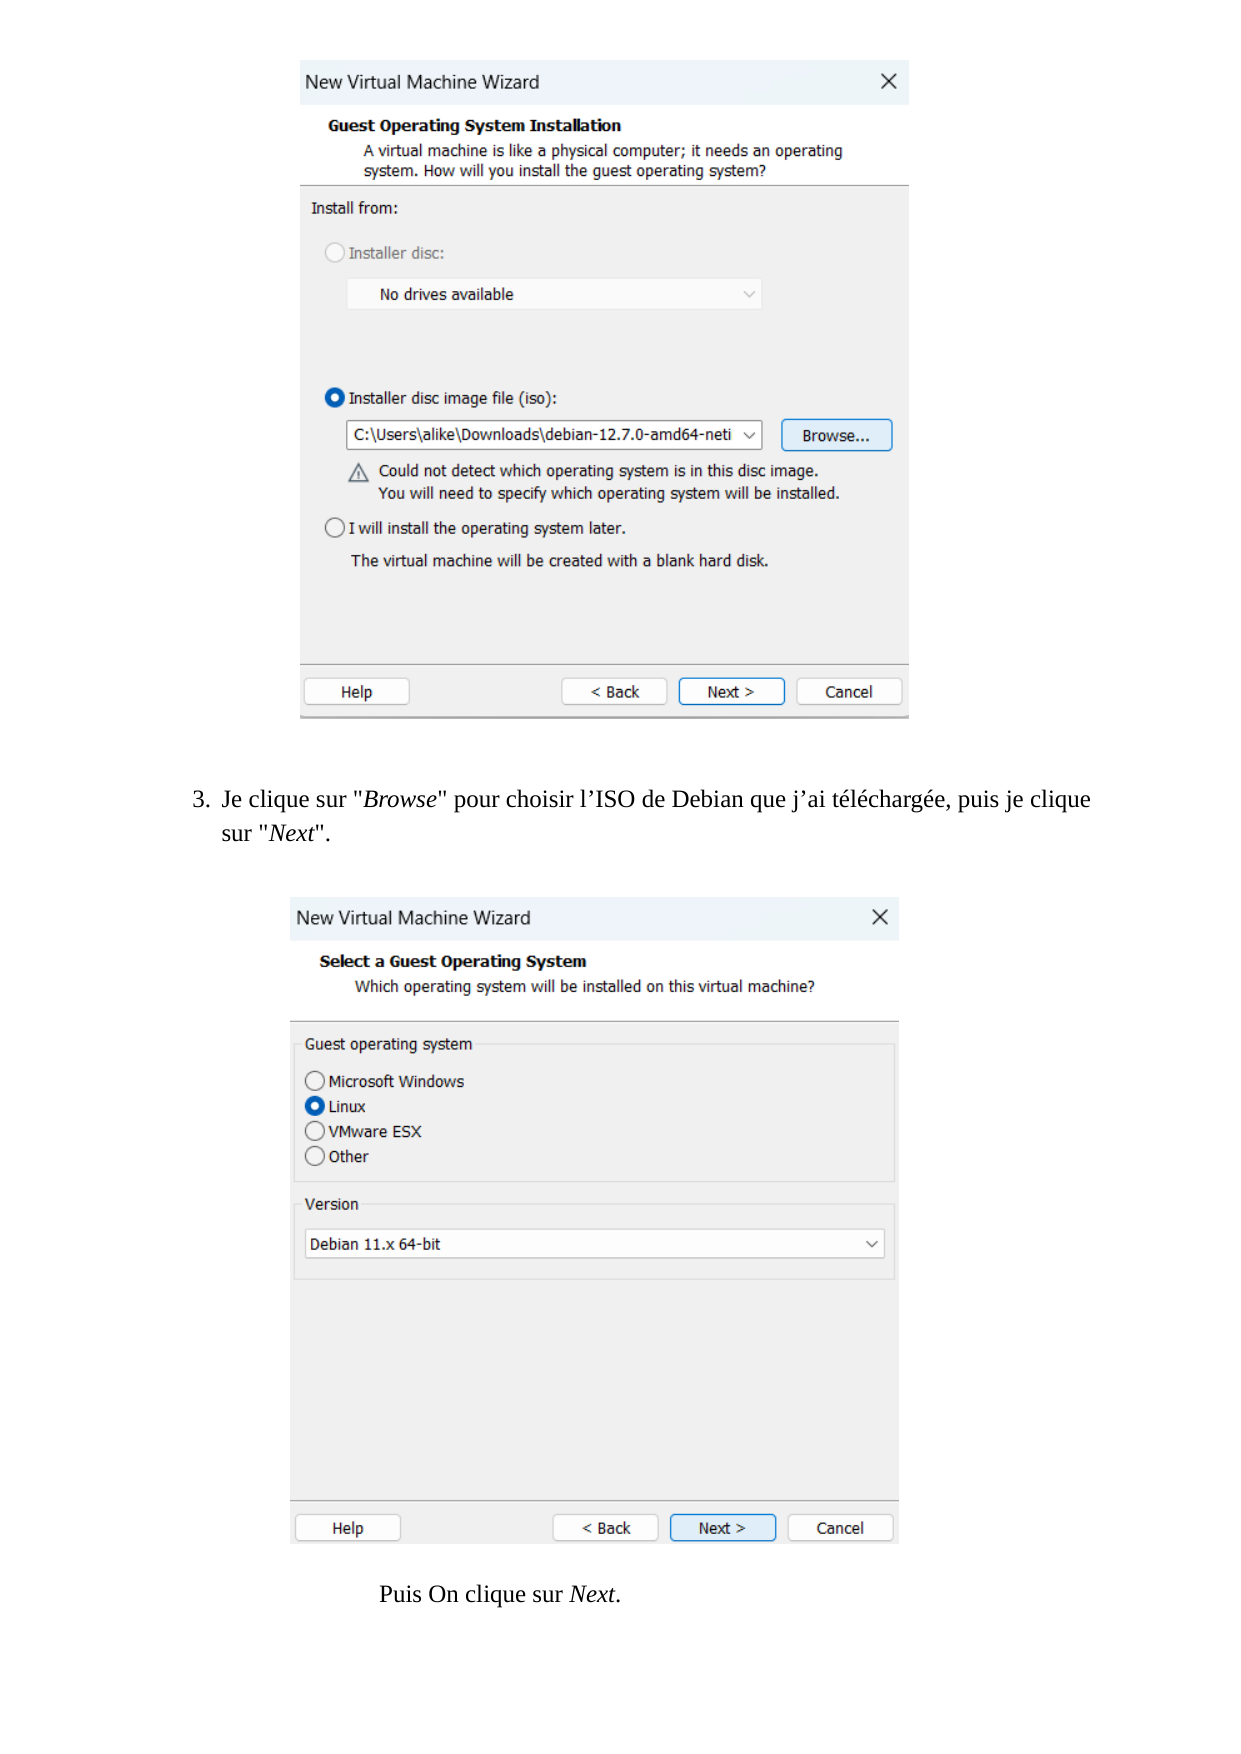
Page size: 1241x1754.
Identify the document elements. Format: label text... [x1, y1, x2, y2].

list Je clique sur "Browse" pour choisir l’ISO de Debian que j’ai téléchargée, puis je clique sur "Next". [192, 784, 1122, 846]
picture [290, 897, 899, 1544]
text Puis On clique sur Next. [148, 1579, 1122, 1608]
picture [300, 60, 909, 719]
